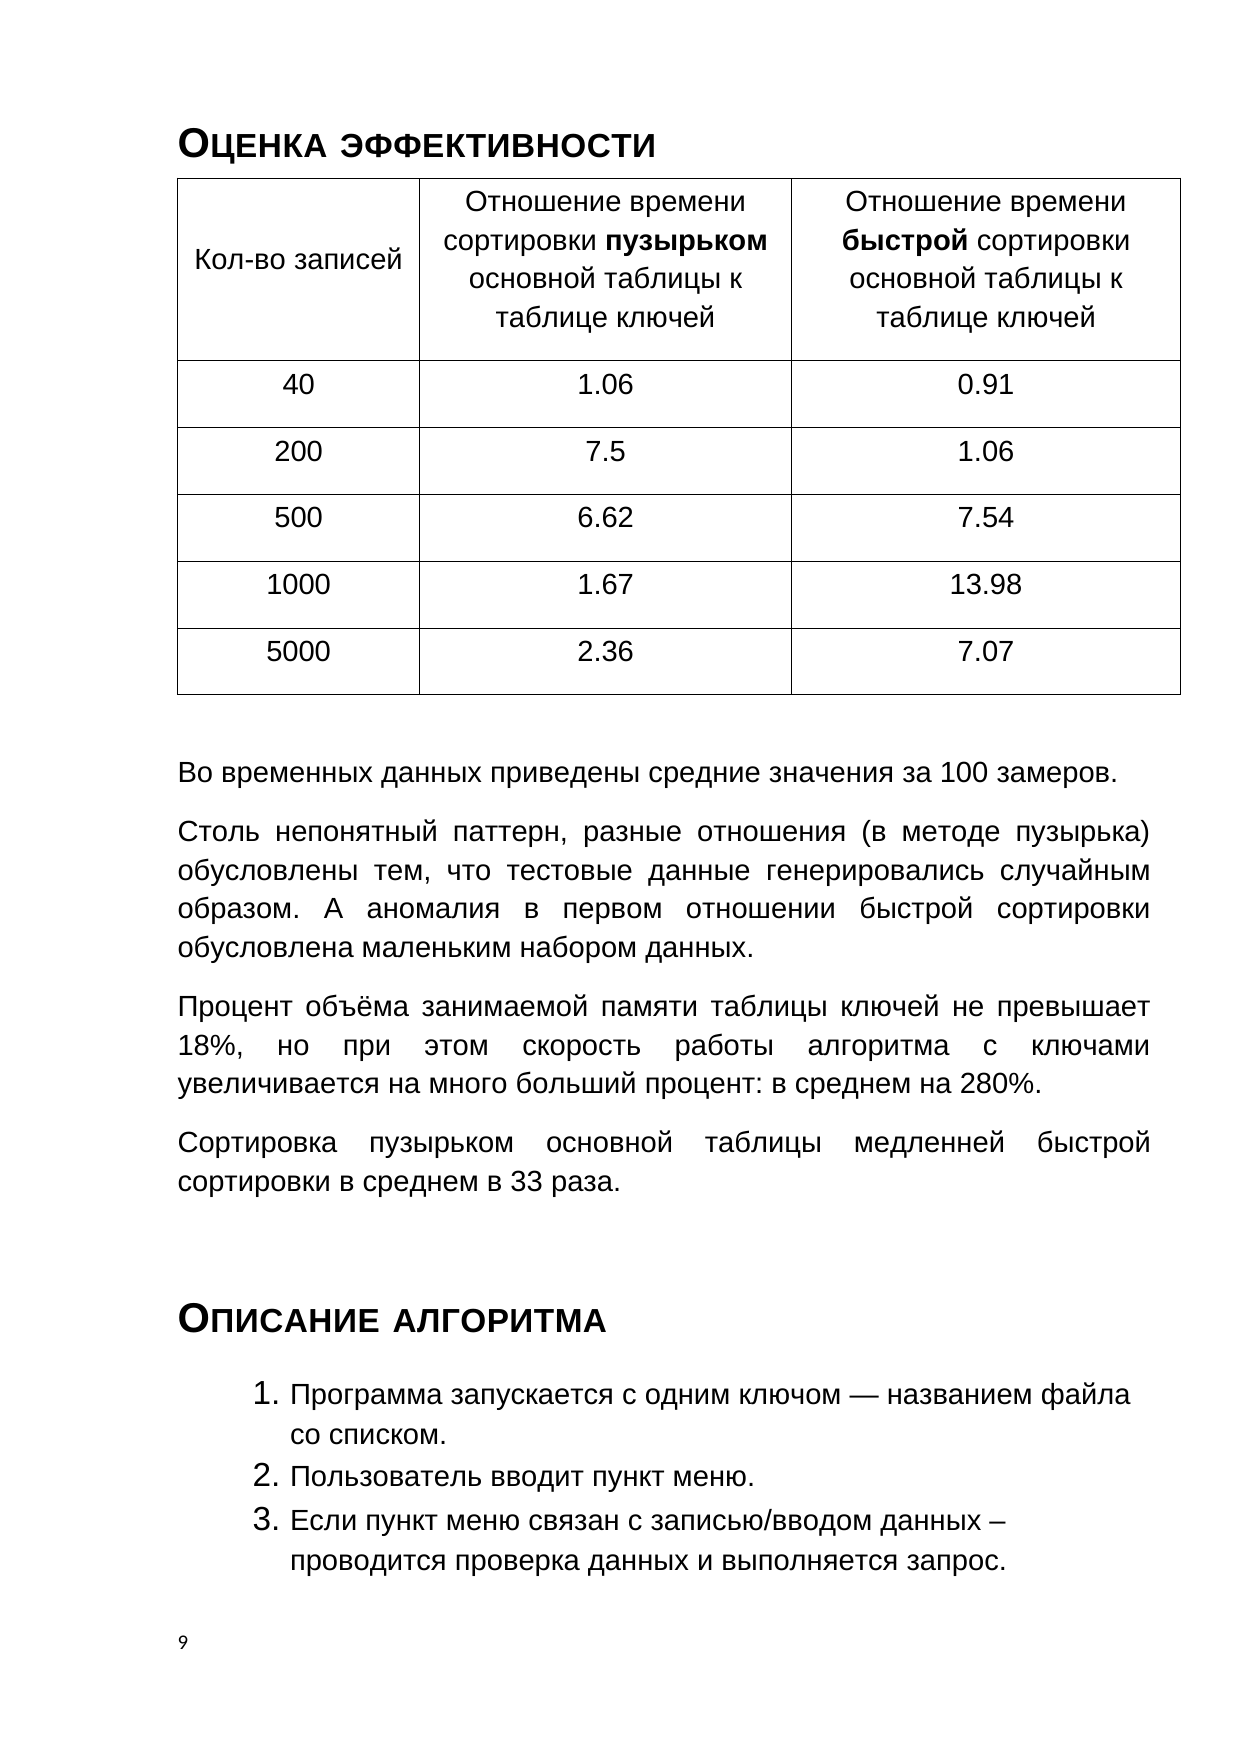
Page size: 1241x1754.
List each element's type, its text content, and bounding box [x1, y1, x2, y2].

list Программа запускается с одним ключом — названием файла со списком. [252, 1373, 1152, 1450]
table_cell 1000 [178, 562, 419, 627]
table_cell 0.91 [792, 361, 1180, 427]
text Столь непонятный паттерн, разные отношения (в методе пузырька) обусловлены тем, что тестовые данные генерировались случайным образом. А аномалия в первом отношении быстрой сортировки обусловлена маленьким набором данных. [177, 814, 1152, 963]
subtitle Оценка эффективности [177, 118, 1152, 166]
subtitle Описание алгоритма [177, 1293, 1152, 1341]
table_cell 40 [178, 361, 419, 427]
text Процент объёма занимаемой памяти таблицы ключей не превышает 18%, но при этом скорость работы алгоритма с ключами увеличивается на много больший процент: в среднем на 280%. [177, 989, 1152, 1100]
table_cell 7.5 [420, 428, 791, 494]
list Если пункт меню связан с записью/вводом данных – проводится проверка данных и выполняется запрос. [252, 1499, 1152, 1576]
table_cell 1.06 [792, 428, 1180, 494]
table_header Отношение времени быстрой сортировки основной таблицы к таблице ключей [792, 179, 1180, 360]
table_cell 1.67 [420, 562, 791, 627]
table_cell 200 [178, 428, 419, 494]
table_header Отношение времени сортировки пузырьком основной таблицы к таблице ключей [420, 179, 791, 360]
list Пользователь вводит пункт меню. [252, 1455, 1152, 1494]
table_cell 1.06 [420, 361, 791, 427]
table_cell 13.98 [792, 562, 1180, 627]
table_cell 500 [178, 495, 419, 561]
table_cell 5000 [178, 629, 419, 694]
text Во временных данных приведены средние значения за 100 замеров. [177, 755, 1152, 788]
table_cell 7.54 [792, 495, 1180, 561]
table_cell 7.07 [792, 629, 1180, 694]
text Сортировка пузырьком основной таблицы медленней быстрой сортировки в среднем в 33 раза. [177, 1126, 1152, 1198]
table_cell 6.62 [420, 495, 791, 561]
table_header Кол-во записей [178, 179, 419, 360]
table_cell 2.36 [420, 629, 791, 694]
